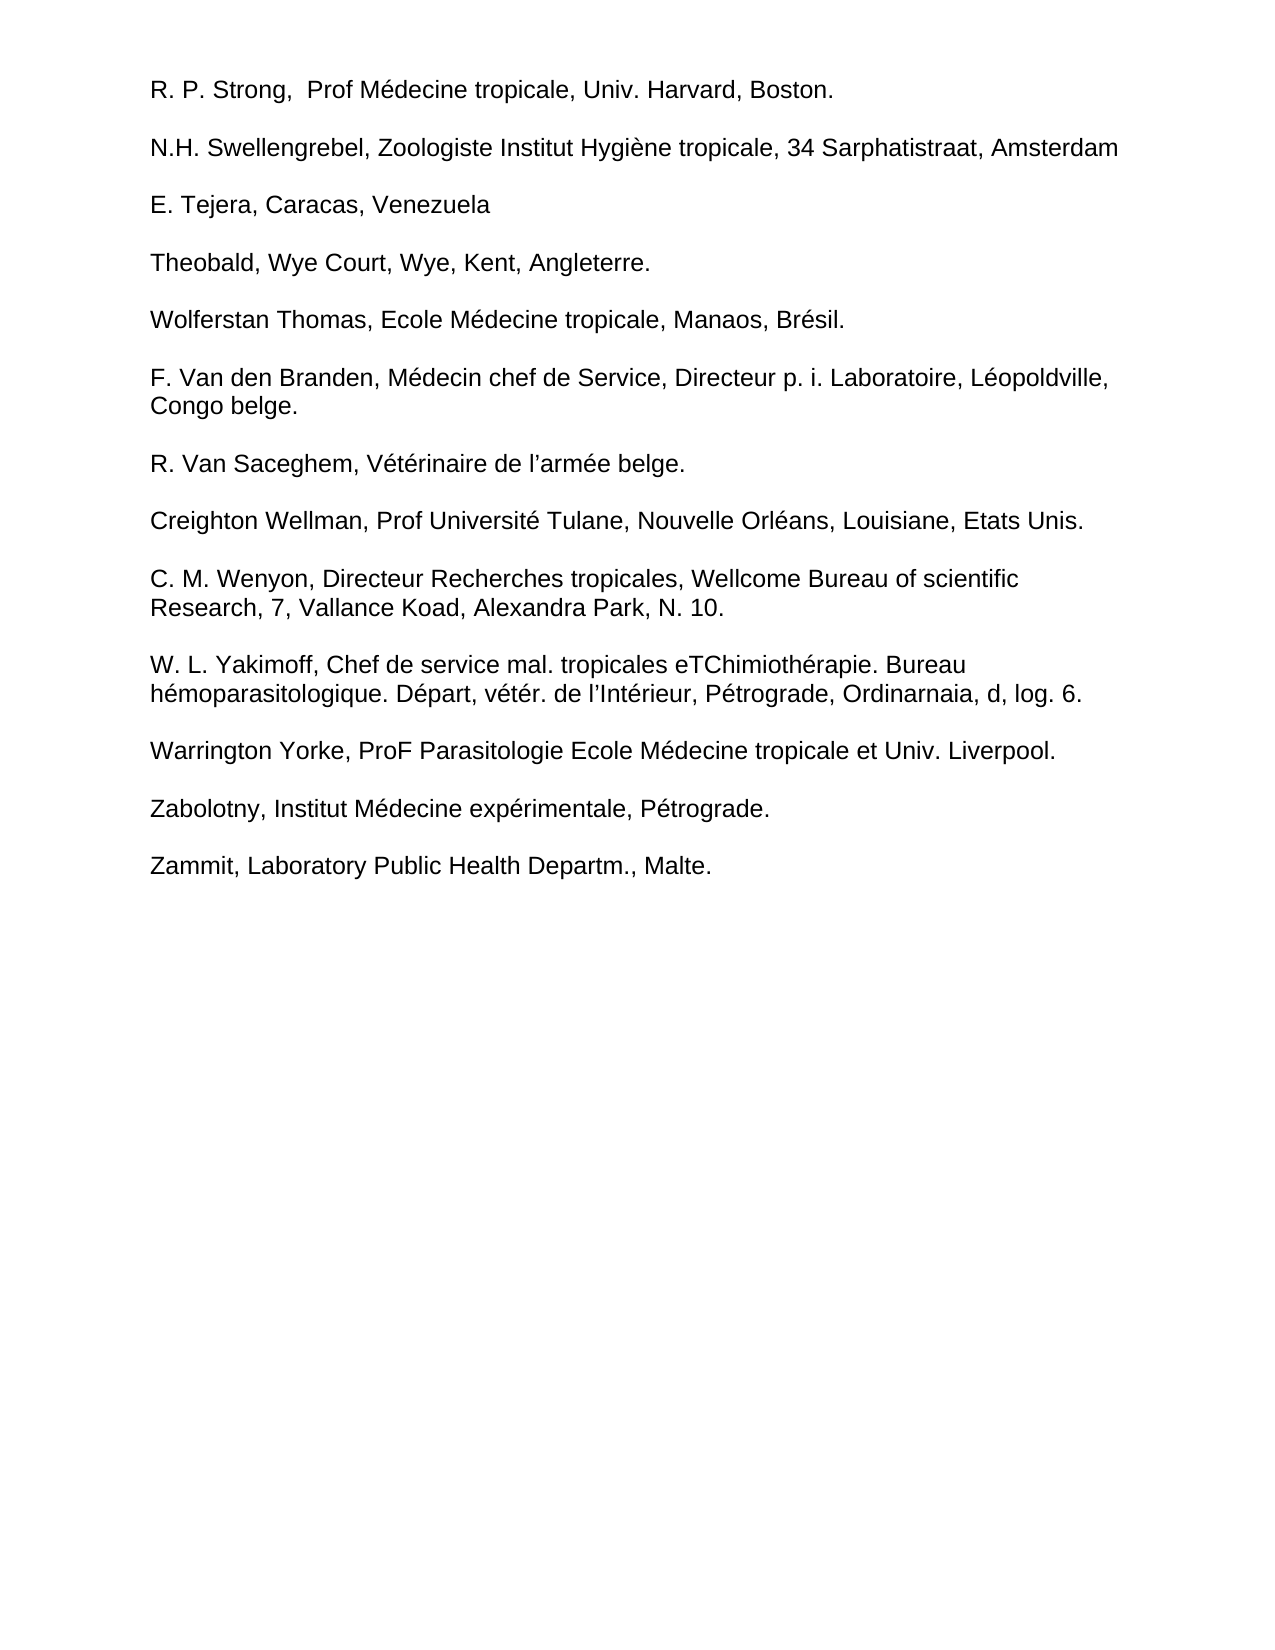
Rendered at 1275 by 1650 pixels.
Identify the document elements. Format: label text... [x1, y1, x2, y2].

text Zammit, Laboratory Public Health Departm., Malte. [150, 851, 1125, 880]
text Creighton Wellman, Prof Université Tulane, Nouvelle Orléans, Louisiane, Etats Unis. [150, 506, 1125, 535]
text R. Van Saceghem, Vétérinaire de l’armée belge. [150, 449, 1125, 477]
text R. P. Strong, Prof Médecine tropicale, Univ. Harvard, Boston. [150, 75, 1125, 104]
text W. L. Yakimoff, Chef de service mal. tropicales eTChimiothérapie. Bureau hémoparasitologique. Départ, vétér. de l’Intérieur, Pétrograde, Ordinarnaia, d, log. 6. [150, 650, 1125, 707]
text F. Van den Branden, Médecin chef de Service, Directeur p. i. Laboratoire, Léopoldville, Congo belge. [150, 362, 1125, 420]
text Wolferstan Thomas, Ecole Médecine tropicale, Manaos, Brésil. [150, 305, 1125, 334]
text N.H. Swellengrebel, Zoologiste Institut Hygiène tropicale, 34 Sarphatistraat, Amsterdam [150, 132, 1125, 161]
text E. Tejera, Caracas, Venezuela [150, 190, 1125, 219]
text Warrington Yorke, ProF Parasitologie Ecole Médecine tropicale et Univ. Liverpool. [150, 736, 1125, 765]
text Theobald, Wye Court, Wye, Kent, Angleterre. [150, 247, 1125, 276]
text C. M. Wenyon, Directeur Recherches tropicales, Wellcome Bureau of scientific Research, 7, Vallance Koad, Alexandra Park, N. 10. [150, 564, 1125, 621]
text Zabolotny, Institut Médecine expérimentale, Pétrograde. [150, 794, 1125, 822]
